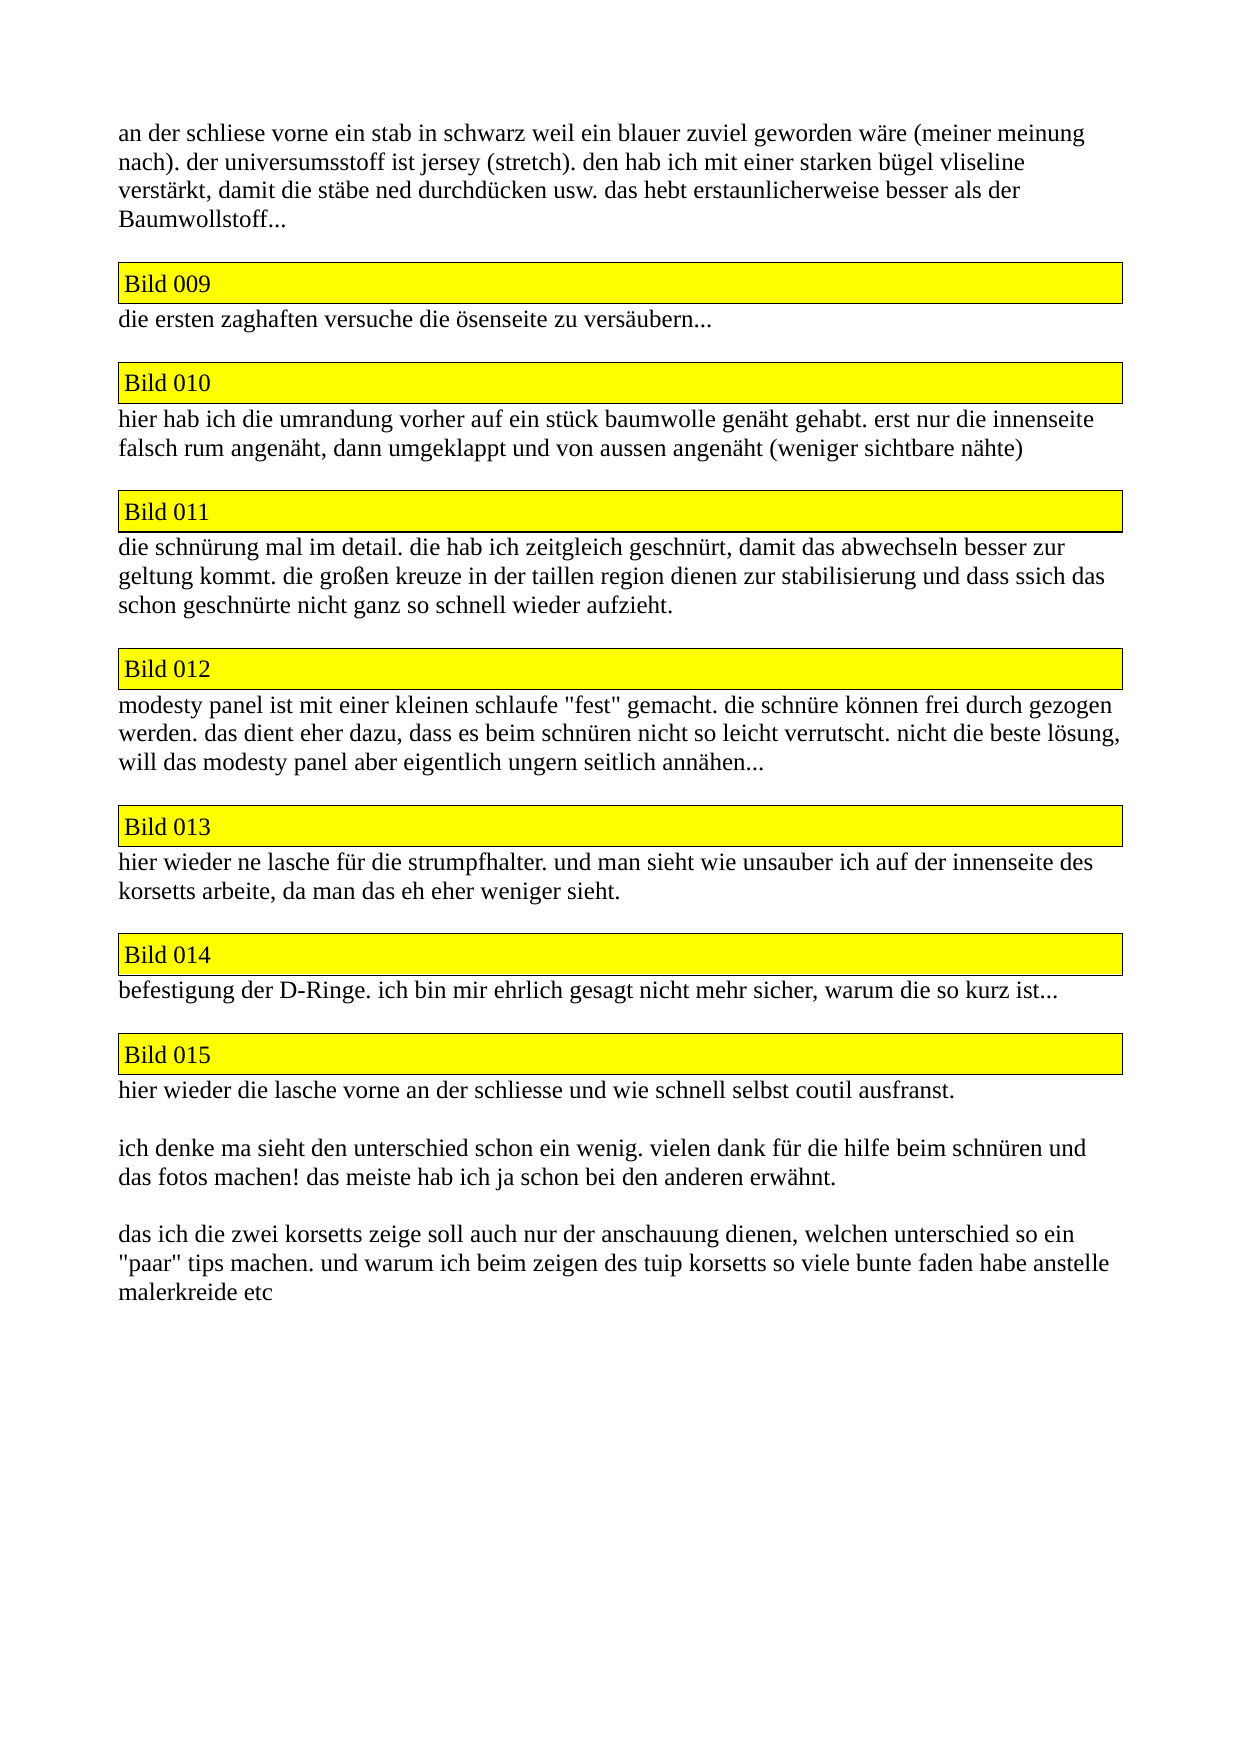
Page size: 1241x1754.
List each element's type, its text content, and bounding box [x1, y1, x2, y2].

text befestigung der D-Ringe. ich bin mir ehrlich gesagt nicht mehr sicher, warum die so kurz ist... [118, 976, 1122, 1004]
table_header Bild 011 [119, 491, 1122, 531]
text die schnürung mal im detail. die hab ich zeitgleich geschnürt, damit das abwechseln besser zur geltung kommt. die großen kreuze in der taillen region dienen zur stabilisierung und dass ssich das schon geschnürte nicht ganz so schnell wieder aufzieht. [118, 533, 1122, 619]
text das ich die zwei korsetts zeige soll auch nur der anschauung dienen, welchen unterschied so ein "paar" tips machen. und warum ich beim zeigen des tuip korsetts so viele bunte faden habe anstelle malerkreide etc [118, 1219, 1122, 1305]
text modesty panel ist mit einer kleinen schlaufe "fest" gemacht. die schnüre können frei durch gezogen werden. das dient eher dazu, dass es beim schnüren nicht so leicht verrutscht. nicht die beste lösung, will das modesty panel aber eigentlich ungern seitlich annähen... [118, 690, 1122, 776]
table_header Bild 009 [119, 263, 1122, 303]
text hier hab ich die umrandung vorher auf ein stück baumwolle genäht gehabt. erst nur die innenseite falsch rum angenäht, dann umgeklappt und von aussen angenäht (weniger sichtbare nähte) [118, 404, 1122, 461]
text an der schliese vorne ein stab in schwarz weil ein blauer zuviel geworden wäre (meiner meinung nach). der universumsstoff ist jersey (stretch). den hab ich mit einer starken bügel vliseline verstärkt, damit die stäbe ned durchdücken usw. das hebt erstaunlicherweise besser als der Baumwollstoff... [118, 118, 1122, 233]
text ich denke ma sieht den unterschied schon ein wenig. vielen dank für die hilfe beim schnüren und das fotos machen! das meiste hab ich ja schon bei den anderen erwähnt. [118, 1133, 1122, 1190]
table_header Bild 010 [119, 363, 1122, 403]
table_header Bild 014 [119, 934, 1122, 974]
table_header Bild 015 [119, 1034, 1122, 1074]
text die ersten zaghaften versuche die ösenseite zu versäubern... [118, 304, 1122, 333]
text hier wieder die lasche vorne an der schliesse und wie schnell selbst coutil ausfranst. [118, 1075, 1122, 1104]
table_header Bild 013 [119, 806, 1122, 846]
text hier wieder ne lasche für die strumpfhalter. und man sieht wie unsauber ich auf der innenseite des korsetts arbeite, da man das eh eher weniger sieht. [118, 847, 1122, 904]
table_header Bild 012 [119, 649, 1122, 689]
